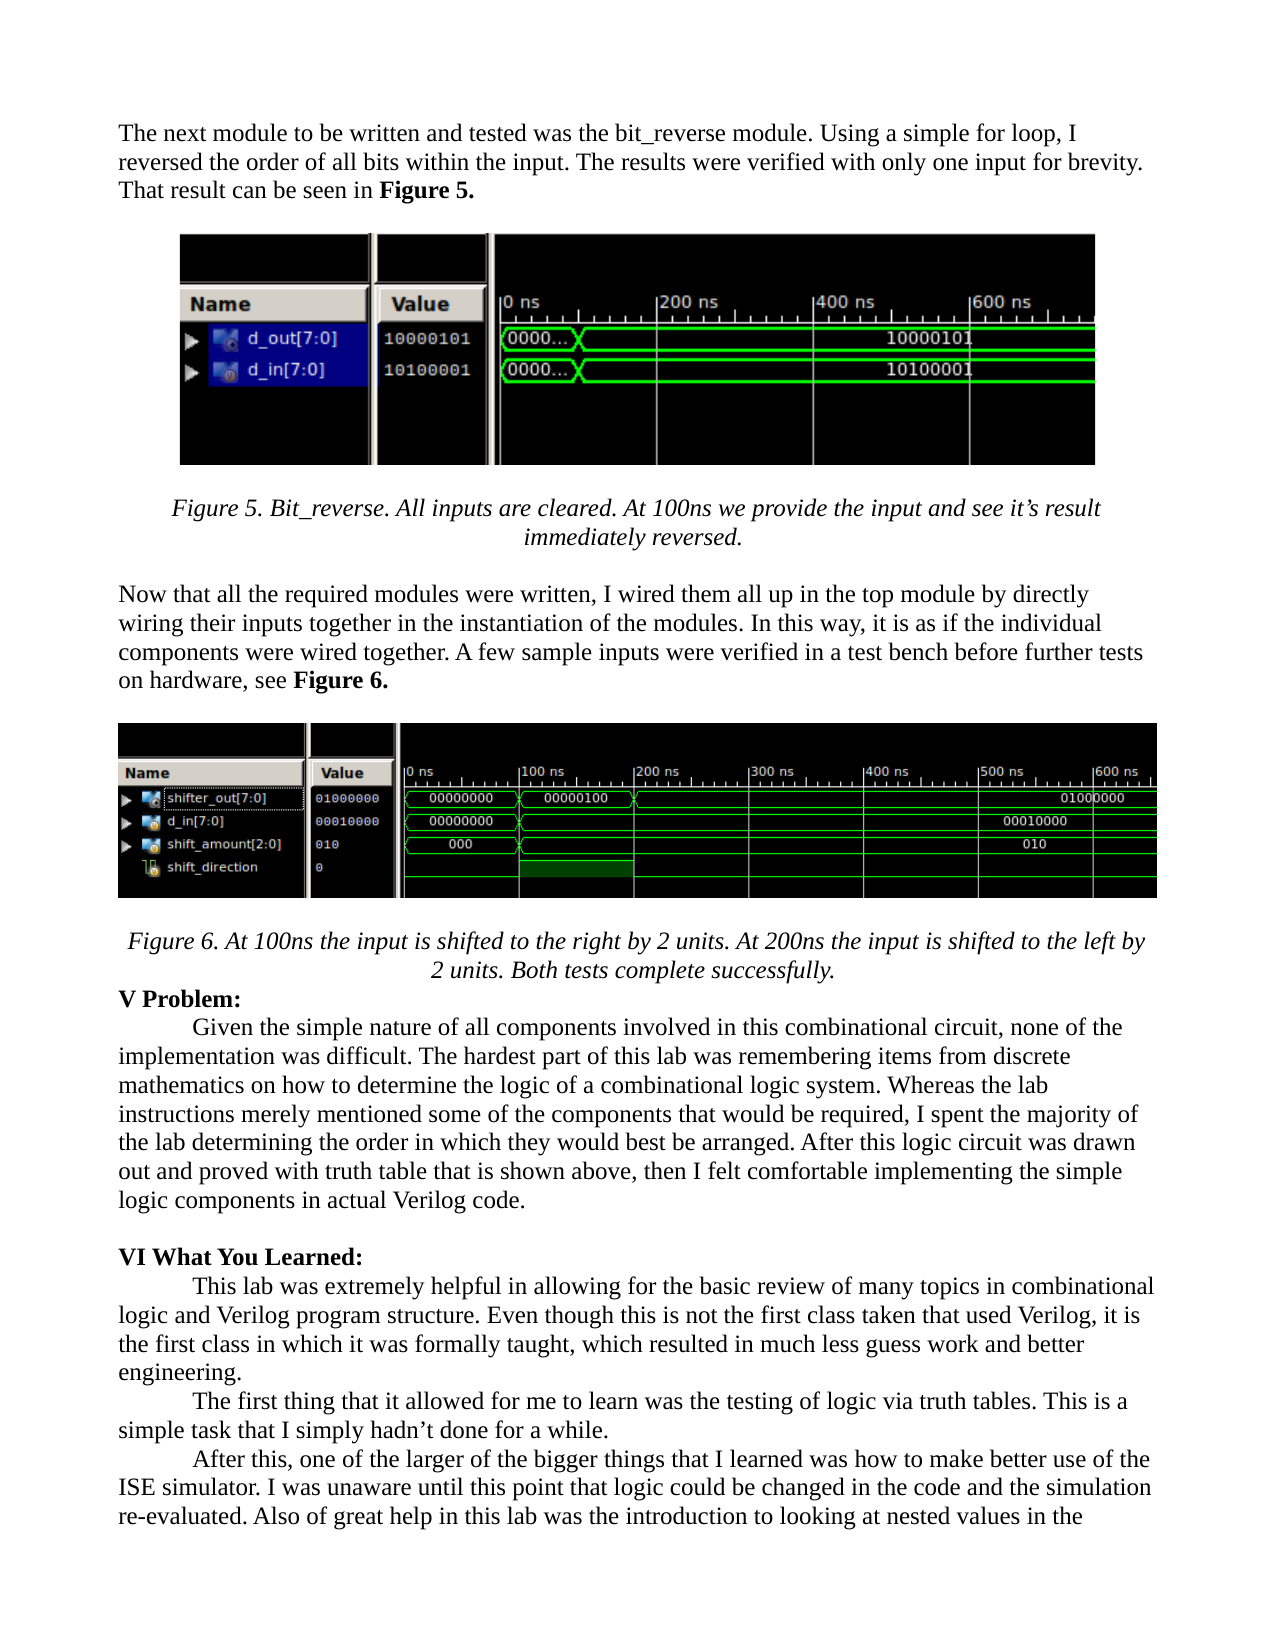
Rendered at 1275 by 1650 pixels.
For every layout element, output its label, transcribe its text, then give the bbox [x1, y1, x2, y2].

picture [118, 723, 1157, 898]
text V Problem: [118, 984, 1157, 1012]
text VI What You Learned: [118, 1242, 1157, 1271]
text Given the simple nature of all components involved in this combinational circuit, none of the implementation was difficult. The hardest part of this lab was remembering items from discrete mathematics on how to determine the logic of a combinational logic system. Whereas the lab instructions merely mentioned some of the components that would be required, I spent the majority of the lab determining the order in which they would best be arranged. After this logic circuit was drawn out and proved with truth table that is shown above, then I felt comfortable implementing the simple logic components in actual Verilog code. [118, 1012, 1157, 1214]
text Figure 5. Bit_reverse. All inputs are cleared. At 100ns we provide the input and see it’s result immediately reversed. [118, 493, 1157, 551]
picture [179, 233, 1096, 465]
text The next module to be written and tested was the bit_reverse module. Using a simple for loop, I reversed the order of all bits within the input. The results were verified with only one input for brevity. That result can be seen in Figure 5. [118, 118, 1157, 204]
text This lab was extremely helpful in allowing for the basic review of many topics in combinational logic and Verilog program structure. Even though this is not the first class taken that used Verilog, it is the first class in which it was formally taught, which resulted in much less guess work and better engineering. The first thing that it allowed for me to learn was the testing of logic via truth tables. This is a simple task that I simply hadn’t done for a while. After this, one of the larger of the bigger things that I learned was how to make better use of the ISE simulator. I was unaware until this point that logic could be changed in the code and the simulation re-evaluated. Also of great help in this lab was the introduction to looking at nested values in the [118, 1271, 1157, 1530]
text Now that all the required modules were written, I wired them all up in the top module by directly wiring their inputs together in the instantiation of the modules. In this way, it is as if the individual components were wired together. A few sample inputs were verified in a test bench before further tests on hardware, see Figure 6. [118, 579, 1157, 694]
text Figure 6. At 100ns the input is shifted to the right by 2 units. At 200ns the input is shifted to the left by 2 units. Both tests complete successfully. [118, 926, 1157, 984]
